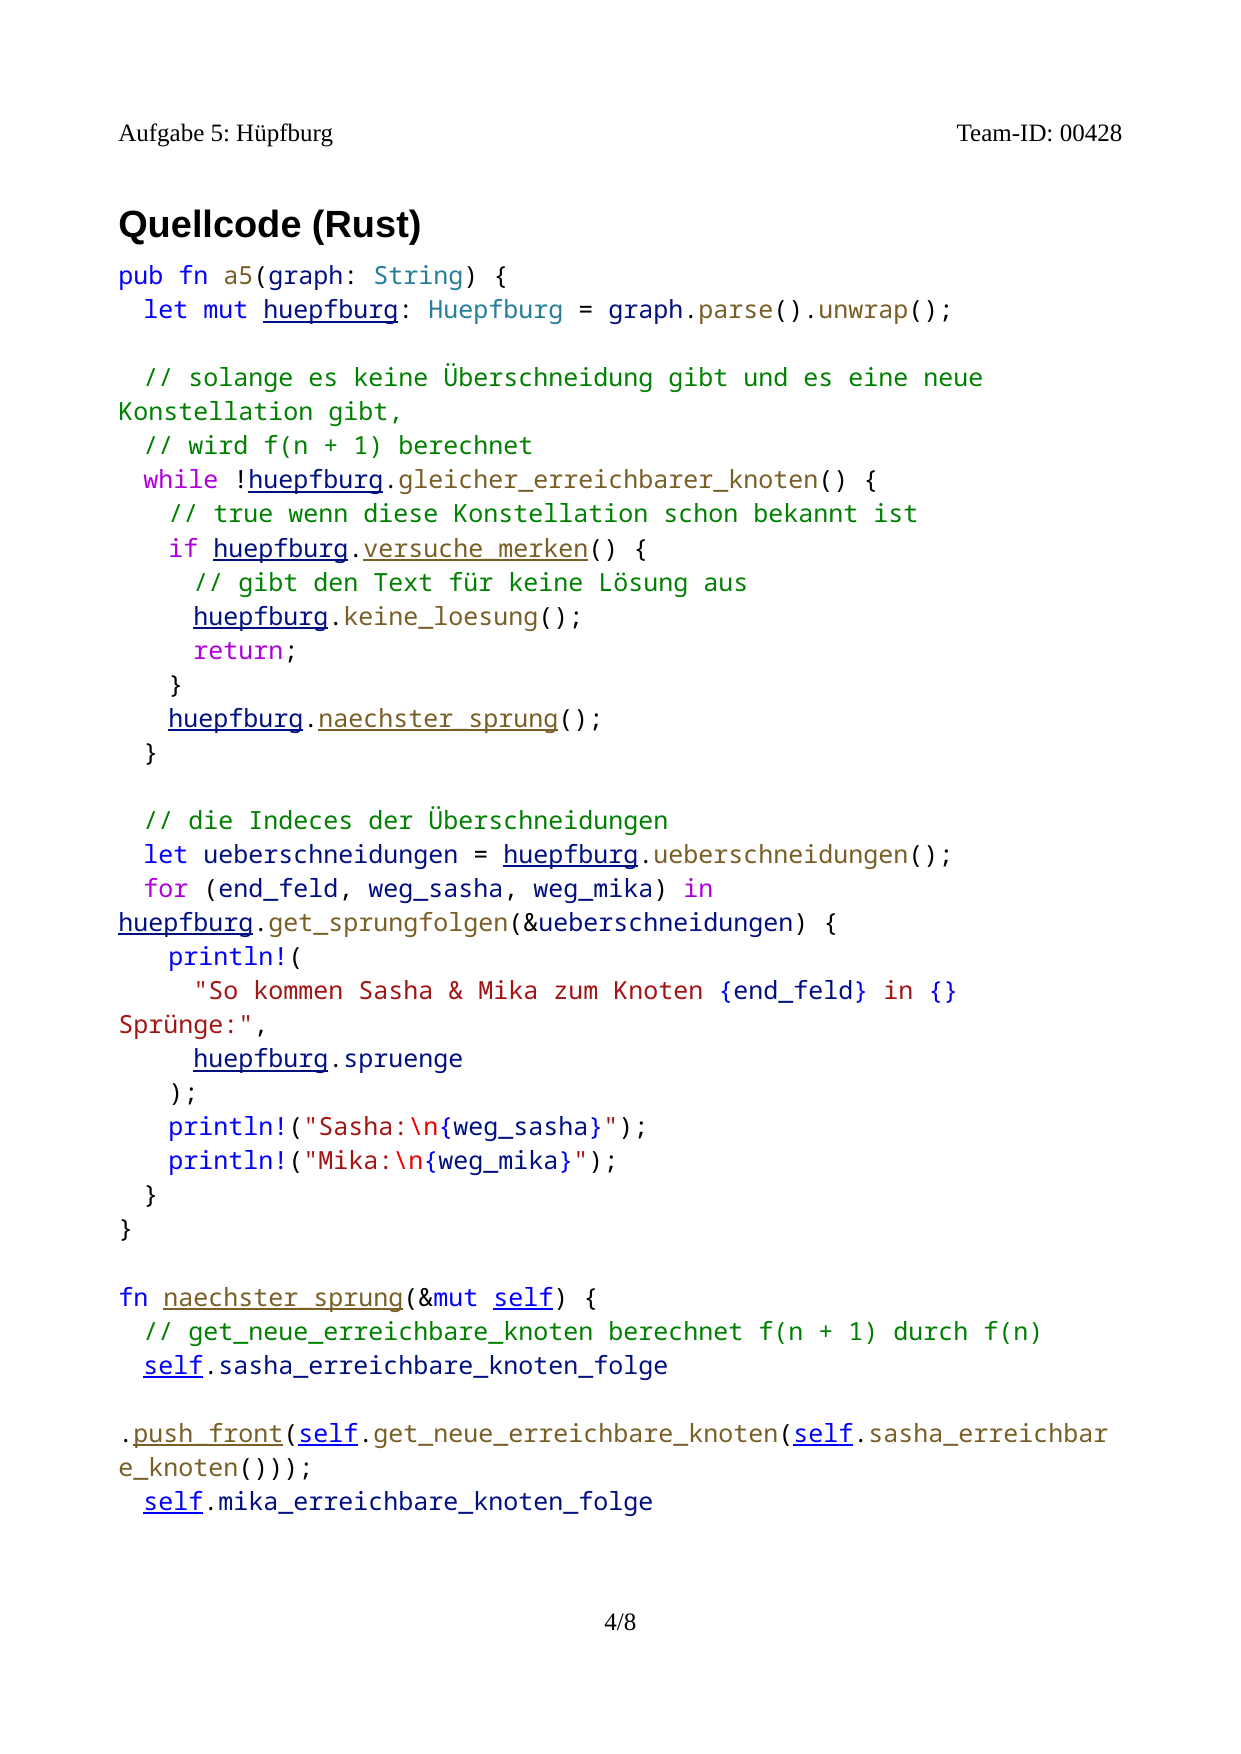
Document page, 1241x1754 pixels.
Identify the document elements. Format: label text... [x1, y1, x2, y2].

text // true wenn diese Konstellation schon bekannt ist [118, 496, 1122, 530]
text if huepfburg.versuche_merken() { [118, 530, 1122, 564]
text huepfburg.keine_loesung(); [118, 598, 1122, 632]
text // die Indeces der Überschneidungen [118, 802, 1122, 836]
text ); [118, 1075, 1122, 1109]
text fn naechster_sprung(&mut self) { [118, 1279, 1122, 1313]
text } [118, 1177, 1122, 1211]
text } [118, 666, 1122, 701]
text let mut huepfburg: Huepfburg = graph.parse().unwrap(); [118, 292, 1122, 326]
text // gibt den Text für keine Lösung aus [118, 564, 1122, 598]
text println!( [118, 939, 1122, 973]
text } [118, 1211, 1122, 1245]
text self.mika_erreichbare_knoten_folge [118, 1483, 1122, 1517]
text while !huepfburg.gleicher_erreichbarer_knoten() { [118, 462, 1122, 496]
text return; [118, 632, 1122, 666]
text "So kommen Sasha & Mika zum Knoten {end_feld} in {} Sprünge:", [118, 973, 1122, 1041]
text let ueberschneidungen = huepfburg.ueberschneidungen(); [118, 836, 1122, 871]
text } [118, 734, 1122, 769]
text // solange es keine Überschneidung gibt und es eine neue Konstellation gibt, [118, 360, 1122, 428]
text // wird f(n + 1) berechnet [118, 428, 1122, 462]
text self.sasha_erreichbare_knoten_folge [118, 1347, 1122, 1381]
text println!("Mika:\n{weg_mika}"); [118, 1143, 1122, 1177]
text .push_front(self.get_neue_erreichbare_knoten(self.sasha_erreichbare_knoten())); [118, 1381, 1122, 1483]
text for (end_feld, weg_sasha, weg_mika) in huepfburg.get_sprungfolgen(&ueberschneidungen) { [118, 871, 1122, 939]
subtitle Quellcode (Rust) [118, 202, 1122, 246]
text pub fn a5(graph: String) { [118, 258, 1122, 292]
text println!("Sasha:\n{weg_sasha}"); [118, 1109, 1122, 1143]
text huepfburg.spruenge [118, 1041, 1122, 1075]
text huepfburg.naechster_sprung(); [118, 701, 1122, 734]
text // get_neue_erreichbare_knoten berechnet f(n + 1) durch f(n) [118, 1313, 1122, 1347]
